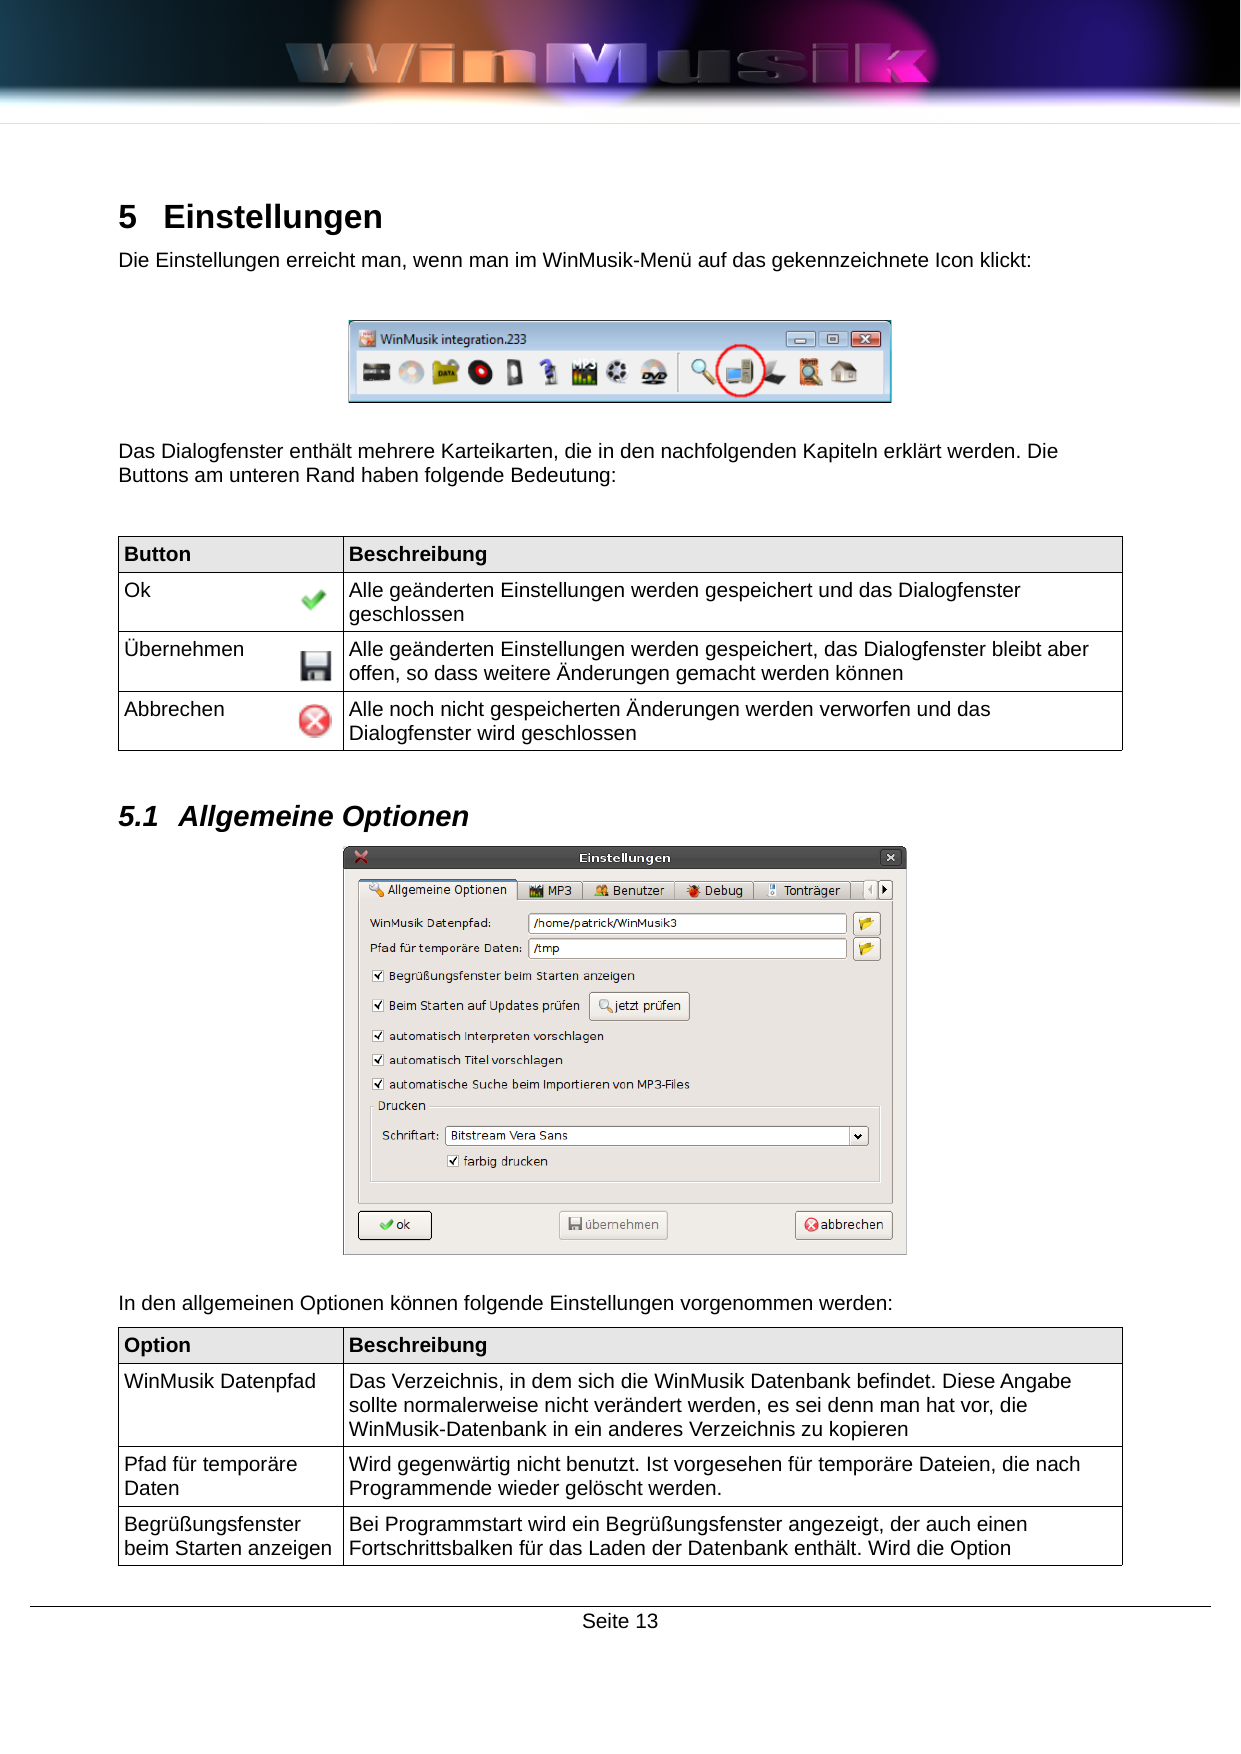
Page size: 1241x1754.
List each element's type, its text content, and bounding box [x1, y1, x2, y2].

picture [343, 846, 907, 1255]
table_cell Pfad für temporäre Daten [119, 1447, 343, 1506]
table_cell Bei Programmstart wird ein Begrüßungsfenster angezeigt, der auch einen Fortschrittsbalken für das Laden der Datenbank enthält. Wird die Option [344, 1507, 1122, 1565]
table_header Button [119, 537, 343, 572]
table_cell Das Verzeichnis, in dem sich die WinMusik Datenbank befindet. Diese Angabe sollte normalerweise nicht verändert werden, es sei denn man hat vor, die WinMusik-Datenbank in ein anderes Verzeichnis zu kopieren [344, 1364, 1122, 1446]
text Die Einstellungen erreicht man, wenn man im WinMusik-Menü auf das gekennzeichnete Icon klickt: [118, 248, 1122, 272]
text Das Dialogfenster enthält mehrere Karteikarten, die in den nachfolgenden Kapiteln erklärt werden. Die Buttons am unteren Rand haben folgende Bedeutung: [118, 439, 1122, 487]
table_cell Alle geänderten Einstellungen werden gespeichert und das Dialogfenster geschlossen [344, 573, 1122, 631]
table_cell Alle geänderten Einstellungen werden gespeichert, das Dialogfenster bleibt aber offen, so dass weitere Änderungen gemacht werden können [344, 632, 1122, 691]
text In den allgemeinen Optionen können folgende Einstellungen vorgenommen werden: [118, 1291, 1122, 1314]
table_cell Alle noch nicht gespeicherten Änderungen werden verworfen und das Dialogfenster wird geschlossen [344, 692, 1122, 750]
picture [298, 704, 332, 738]
picture [300, 651, 334, 686]
table_header Beschreibung [344, 537, 1122, 572]
table_header Option [119, 1328, 343, 1363]
table_cell Wird gegenwärtig nicht benutzt. Ist vorgesehen für temporäre Dateien, die nach Programmende wieder gelöscht werden. [344, 1447, 1122, 1506]
picture [348, 320, 892, 403]
table_cell Ok [119, 573, 343, 631]
table_cell Übernehmen [119, 632, 343, 691]
table_cell Abbrechen [119, 692, 343, 704]
picture [301, 587, 327, 614]
table_header Beschreibung [344, 1328, 1122, 1363]
subtitle Einstellungen [118, 197, 1122, 235]
subtitle Allgemeine Optionen [118, 799, 1122, 833]
table_cell Begrüßungsfenster beim Starten anzeigen [119, 1507, 343, 1565]
table_cell Abbrechen [119, 705, 343, 750]
table_cell WinMusik Datenpfad [119, 1364, 343, 1446]
